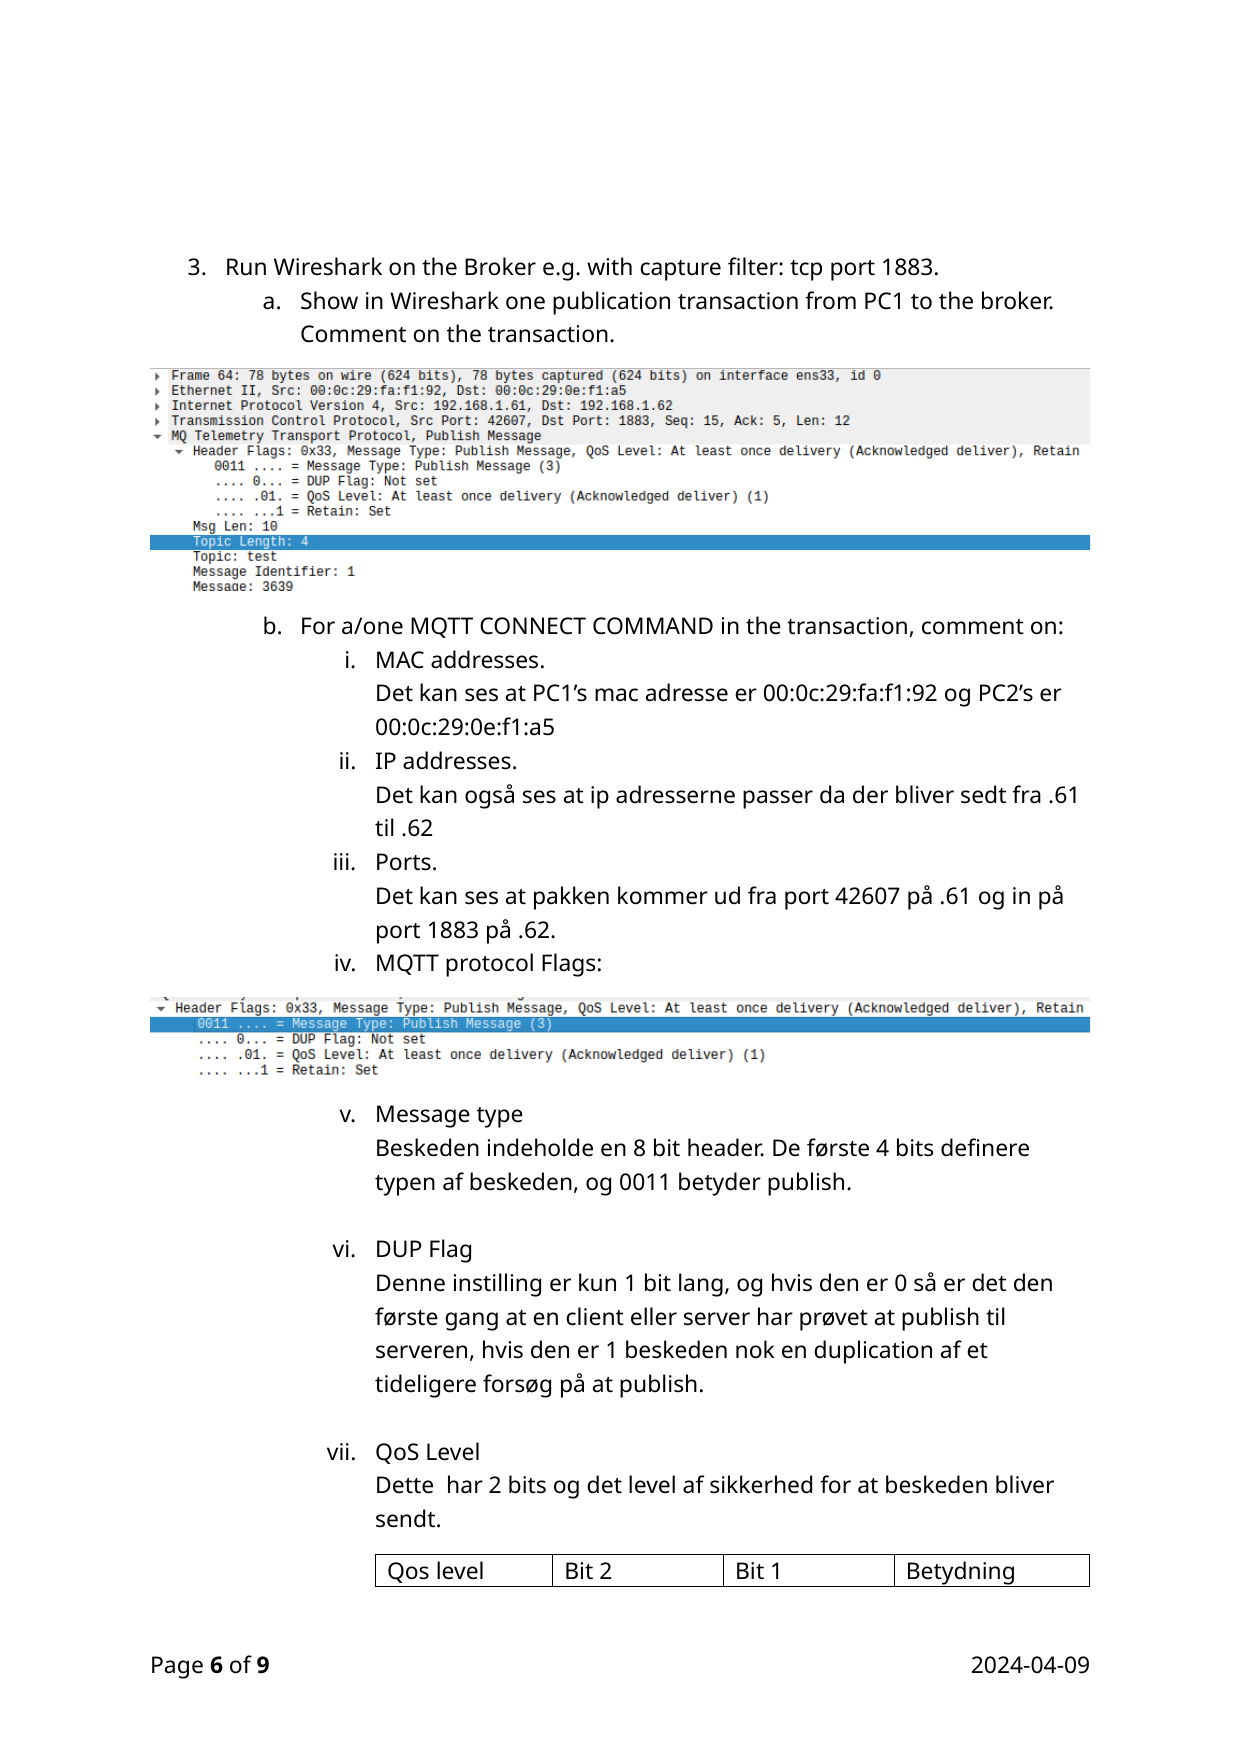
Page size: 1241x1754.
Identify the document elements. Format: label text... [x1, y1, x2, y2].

list Ports. [356, 846, 1090, 877]
list Det kan ses at pakken kommer ud fra port 42607 på .61 og in på port 1883 på .62. [375, 880, 1090, 945]
list IP addresses. [356, 745, 1090, 776]
list MAC addresses. Det kan ses at PC1’s mac adresse er 00:0c:29:fa:f1:92 og PC2’s er 00:0c:29:0e:f1:a5 [356, 643, 1090, 742]
list Message type Beskeden indeholde en 8 bit header. De første 4 bits definere typen af beskeden, og 0011 betyder publish. [356, 1098, 1090, 1231]
list Dette har 2 bits og det level af sikkerhed for at beskeden bliver sendt. [375, 1469, 1090, 1534]
list DUP Flag Denne instilling er kun 1 bit lang, og hvis den er 0 så er det den første gang at en client eller server har prøvet at publish til serveren, hvis den er 1 beskeden nok en duplication af et tideligere forsøg på at publish. [356, 1233, 1090, 1433]
list Run Wireshark on the Broker e.g. with capture filter: tcp port 1883. [187, 251, 1090, 282]
table_header Bit 2 [553, 1555, 723, 1586]
list MQTT protocol Flags: [356, 947, 1090, 978]
table_header Betydning [895, 1555, 1089, 1586]
list For a/one MQTT CONNECT COMMAND in the transaction, comment on: [262, 610, 1090, 641]
picture [150, 997, 1091, 1079]
list QoS Level [356, 1436, 1090, 1467]
picture [150, 368, 1091, 591]
list Show in Wireshark one publication transaction from PC1 to the broker. Comment on the transaction. [262, 284, 1090, 349]
list Det kan også ses at ip adresserne passer da der bliver sedt fra .61 til .62 [375, 778, 1090, 843]
table_header Bit 1 [724, 1555, 894, 1586]
table_header Qos level [376, 1555, 552, 1586]
